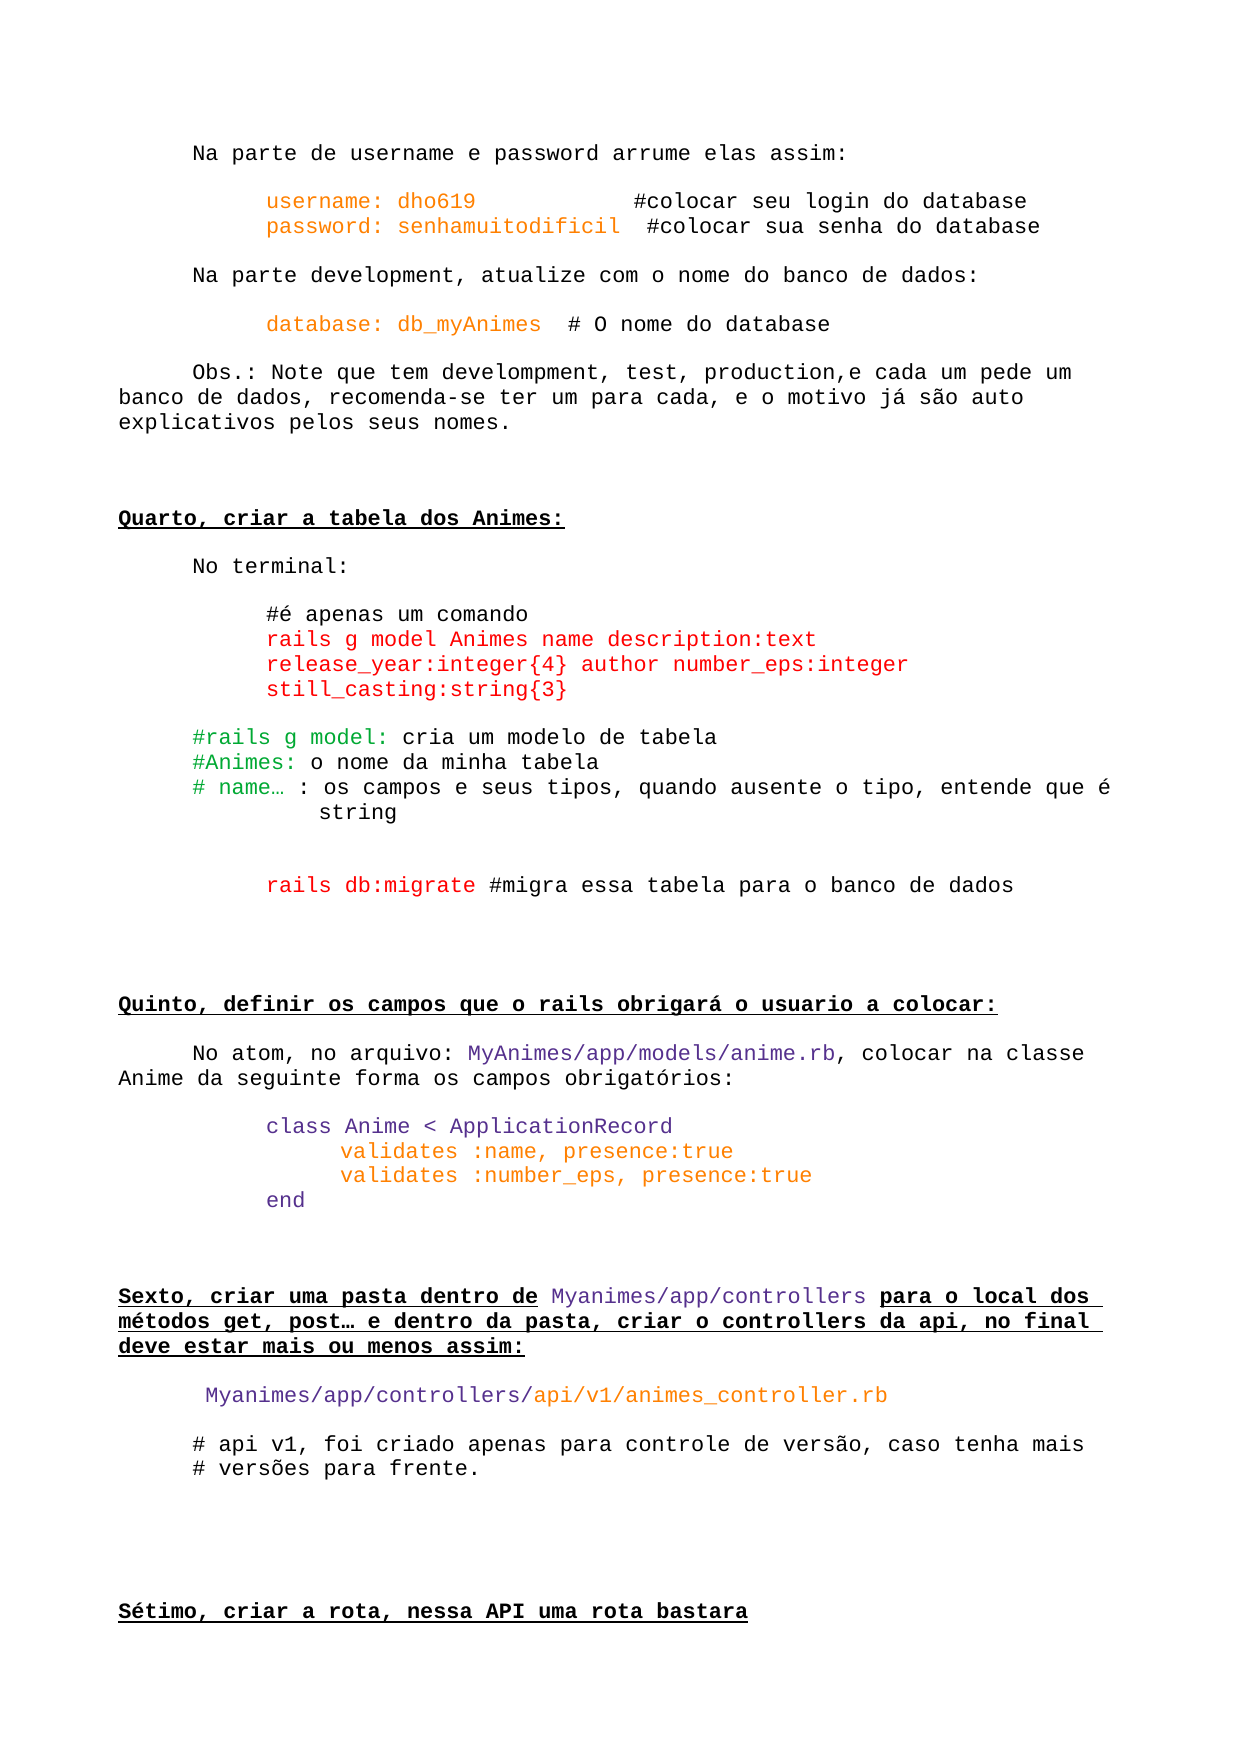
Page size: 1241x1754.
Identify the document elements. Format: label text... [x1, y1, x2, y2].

text release_year:integer{4} author number_eps:integer [118, 653, 1122, 678]
text still_casting:string{3} [118, 678, 1122, 703]
text validates :name, presence:true [118, 1140, 1122, 1165]
text validates :number_eps, presence:true [118, 1165, 1122, 1189]
text Sexto, criar uma pasta dentro de Myanimes/app/controllers para o local dos métodos get, post… e dentro da pasta, criar o controllers da api, no final deve estar mais ou menos assim: [118, 1285, 1122, 1359]
text Sétimo, criar a rota, nessa API uma rota bastara [118, 1601, 1122, 1625]
text Quinto, definir os campos que o rails obrigará o usuario a colocar: [118, 993, 1122, 1018]
text password: senhamuitodificil #colocar sua senha do database [118, 215, 1122, 240]
text rails db:migrate #migra essa tabela para o banco de dados [118, 874, 1122, 899]
text Obs.: Note que tem develompment, test, production,e cada um pede um banco de dados, recomenda-se ter um para cada, e o motivo já são auto explicativos pelos seus nomes. [118, 361, 1122, 436]
text # name… : os campos e seus tipos, quando ausente o tipo, entende que é string [118, 776, 1122, 826]
text class Anime < ApplicationRecord [118, 1115, 1122, 1140]
text #Animes: o nome da minha tabela [118, 751, 1122, 776]
text Na parte de username e password arrume elas assim: [118, 142, 1122, 167]
text No atom, no arquivo: MyAnimes/app/models/anime.rb, colocar na classe Anime da seguinte forma os campos obrigatórios: [118, 1042, 1122, 1091]
text Na parte development, atualize com o nome do banco de dados: [118, 264, 1122, 289]
text No terminal: [118, 555, 1122, 580]
text #rails g model: cria um modelo de tabela [118, 726, 1122, 751]
text end [118, 1189, 1122, 1214]
text database: db_myAnimes # O nome do database [118, 313, 1122, 338]
text Quarto, criar a tabela dos Animes: [118, 507, 1122, 532]
text Myanimes/app/controllers/api/v1/animes_controller.rb [118, 1384, 1122, 1409]
text # api v1, foi criado apenas para controle de versão, caso tenha mais # versões para frente. [118, 1433, 1122, 1482]
text rails g model Animes name description:text [118, 628, 1122, 653]
text username: dho619 #colocar seu login do database [118, 190, 1122, 215]
text #é apenas um comando [118, 604, 1122, 628]
